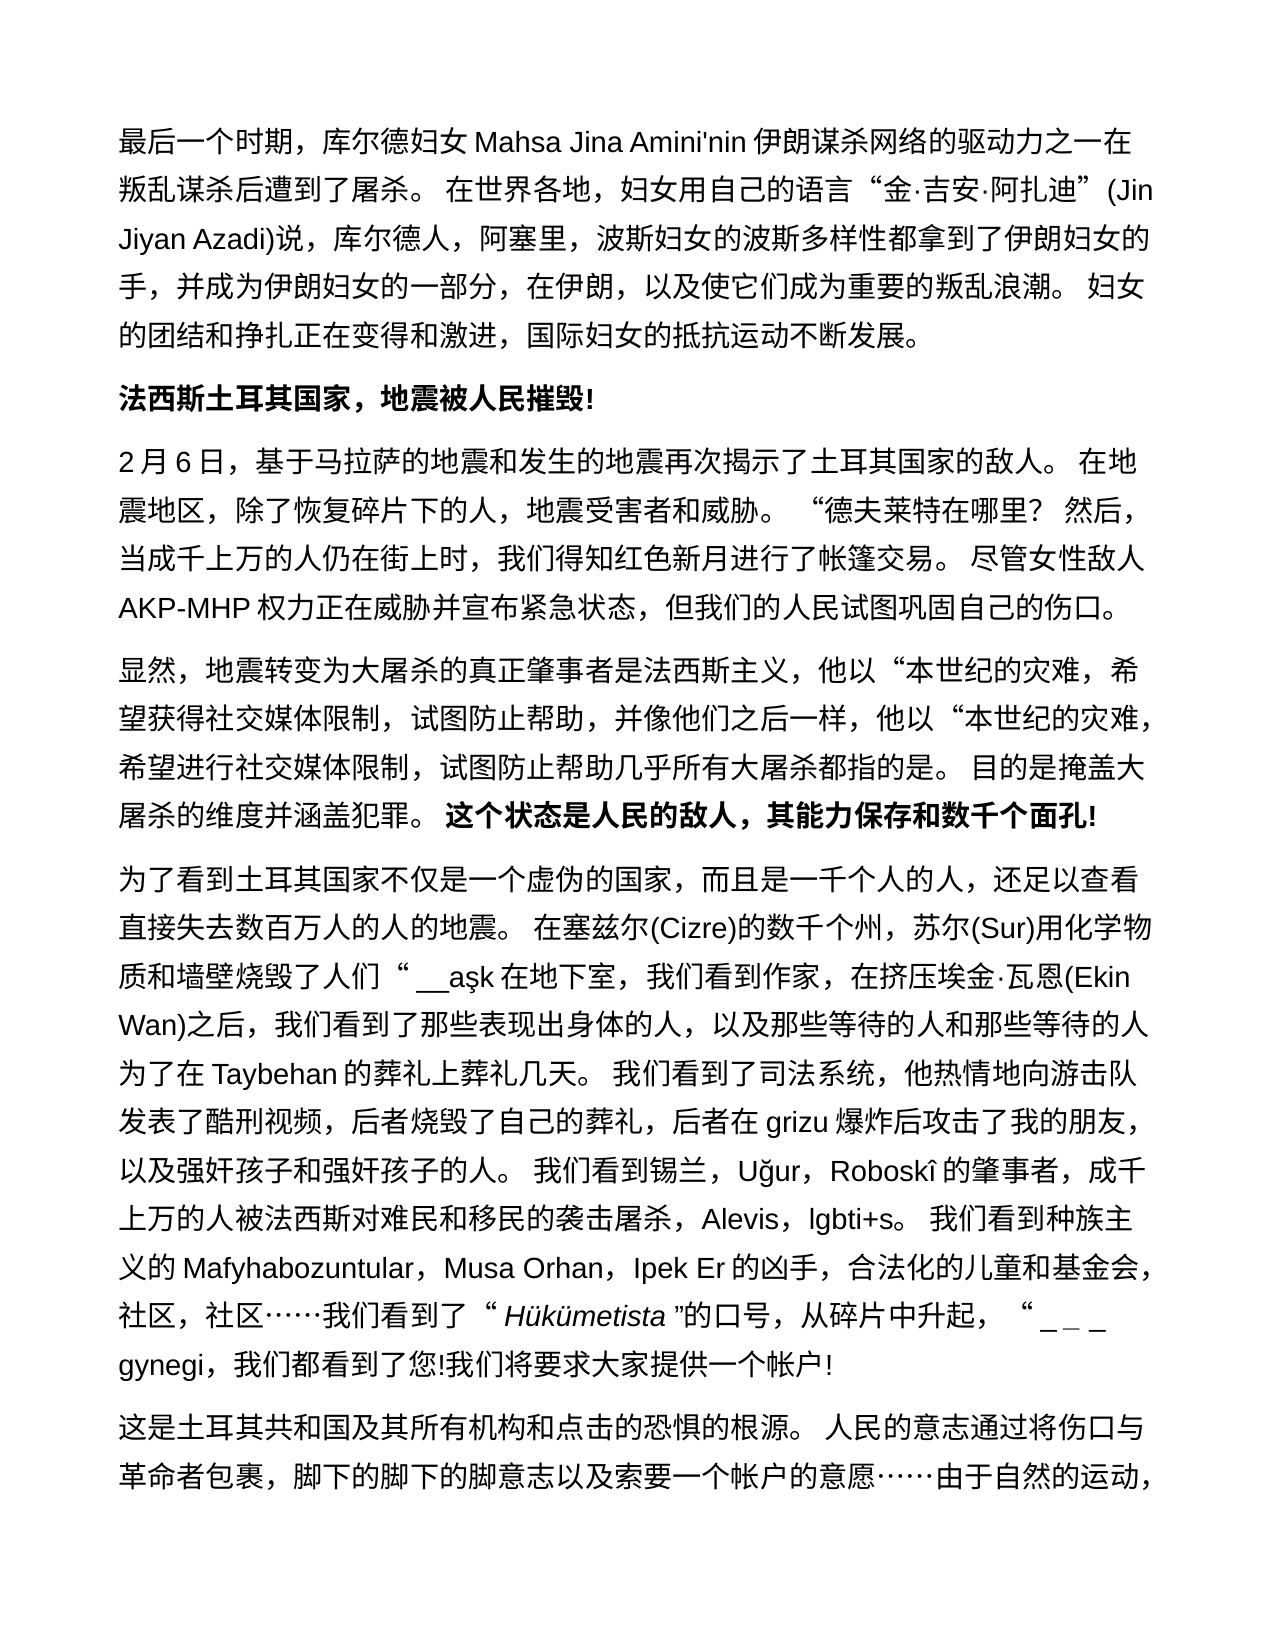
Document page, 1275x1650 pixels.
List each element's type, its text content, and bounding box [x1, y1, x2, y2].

text 最后一个时期，库尔德妇女Mahsa Jina Amini'nin伊朗谋杀网络的驱动力之一在叛乱谋杀后遭到了屠杀。 在世界各地，妇女用自己的语言“金·吉安·阿扎迪”(Jin Jiyan Azadi)说，库尔德人，阿塞里，波斯妇女的波斯多样性都拿到了伊朗妇女的手，并成为伊朗妇女的一部分，在伊朗，以及使它们成为重要的叛乱浪潮。 妇女的团结和挣扎正在变得和激进，国际妇女的抵抗运动不断发展。 [118, 118, 1157, 354]
text 这是土耳其共和国及其所有机构和点击的恐惧的根源。 人民的意志通过将伤口与革命者包裹，脚下的脚下的脚意志以及索要一个帐户的意愿……由于自然的运动，是否反对直接攻击的结果在系统中，他们是否害怕将故障线与系统针对系统打破故障线。 由于他们自成立以来已经过了很多次，所以他们已经从死亡的边缘返回了很多次。 因此，地震区，援助卡车，州恐怖主义面前的救援队； 他努力通过宣布紧急状态来损害正当的反应。 借助种族主义，抢劫了塔兰传闻，他们进入了优越的上级，以防止他在媒体上建立的抢劫和抢劫抢劫和掠夺，这并不承认臭名昭著的界限。 我们不会被保存!我们将与自己解放整个世界! [118, 1404, 1157, 1495]
text 为了看到土耳其国家不仅是一个虚伪的国家，而且是一千个人的人，还足以查看直接失去数百万人的人的地震。 在塞兹尔(Cizre)的数千个州，苏尔(Sur)用化学物质和墙壁烧毁了人们“ __aşk在地下室，我们看到作家，在挤压埃金·瓦恩(Ekin Wan)之后，我们看到了那些表现出身体的人，以及那些等待的人和那些等待的人为了在Taybehan的葬礼上葬礼几天。 我们看到了司法系统，他热情地向游击队发表了酷刑视频，后者烧毁了自己的葬礼，后者在grizu爆炸后攻击了我的朋友，以及强奸孩子和强奸孩子的人。 我们看到锡兰，Uğur，Roboskî的肇事者，成千上万的人被法西斯对难民和移民的袭击屠杀，Alevis，lgbti+s。 我们看到种族主义的Mafyhabozuntular，Musa Orhan，Ipek Er的凶手，合法化的儿童和基金会，社区，社区……我们看到了“ Hükümetista ”的口号，从碎片中升起，“ _ _ _ gynegi，我们都看到了您!我们将要求大家提供一个帐户! [118, 856, 1157, 1384]
text 显然，地震转变为大屠杀的真正肇事者是法西斯主义，他以“本世纪的灾难，希望获得社交媒体限制，试图防止帮助，并像他们之后一样，他以“本世纪的灾难，希望进行社交媒体限制，试图防止帮助几乎所有大屠杀都指的是。 目的是掩盖大屠杀的维度并涵盖犯罪。 这个状态是人民的敌人，其能力保存和数千个面孔! [118, 647, 1157, 835]
text 2月6日，基于马拉萨的地震和发生的地震再次揭示了土耳其国家的敌人。 在地震地区，除了恢复碎片下的人，地震受害者和威胁。 “德夫莱特在哪里？ 然后，当成千上万的人仍在街上时，我们得知红色新月进行了帐篷交易。 尽管女性敌人AKP-MHP权力正在威胁并宣布紧急状态，但我们的人民试图巩固自己的伤口。 [118, 438, 1157, 626]
text 法西斯土耳其国家，地震被人民摧毁! [118, 375, 1157, 418]
